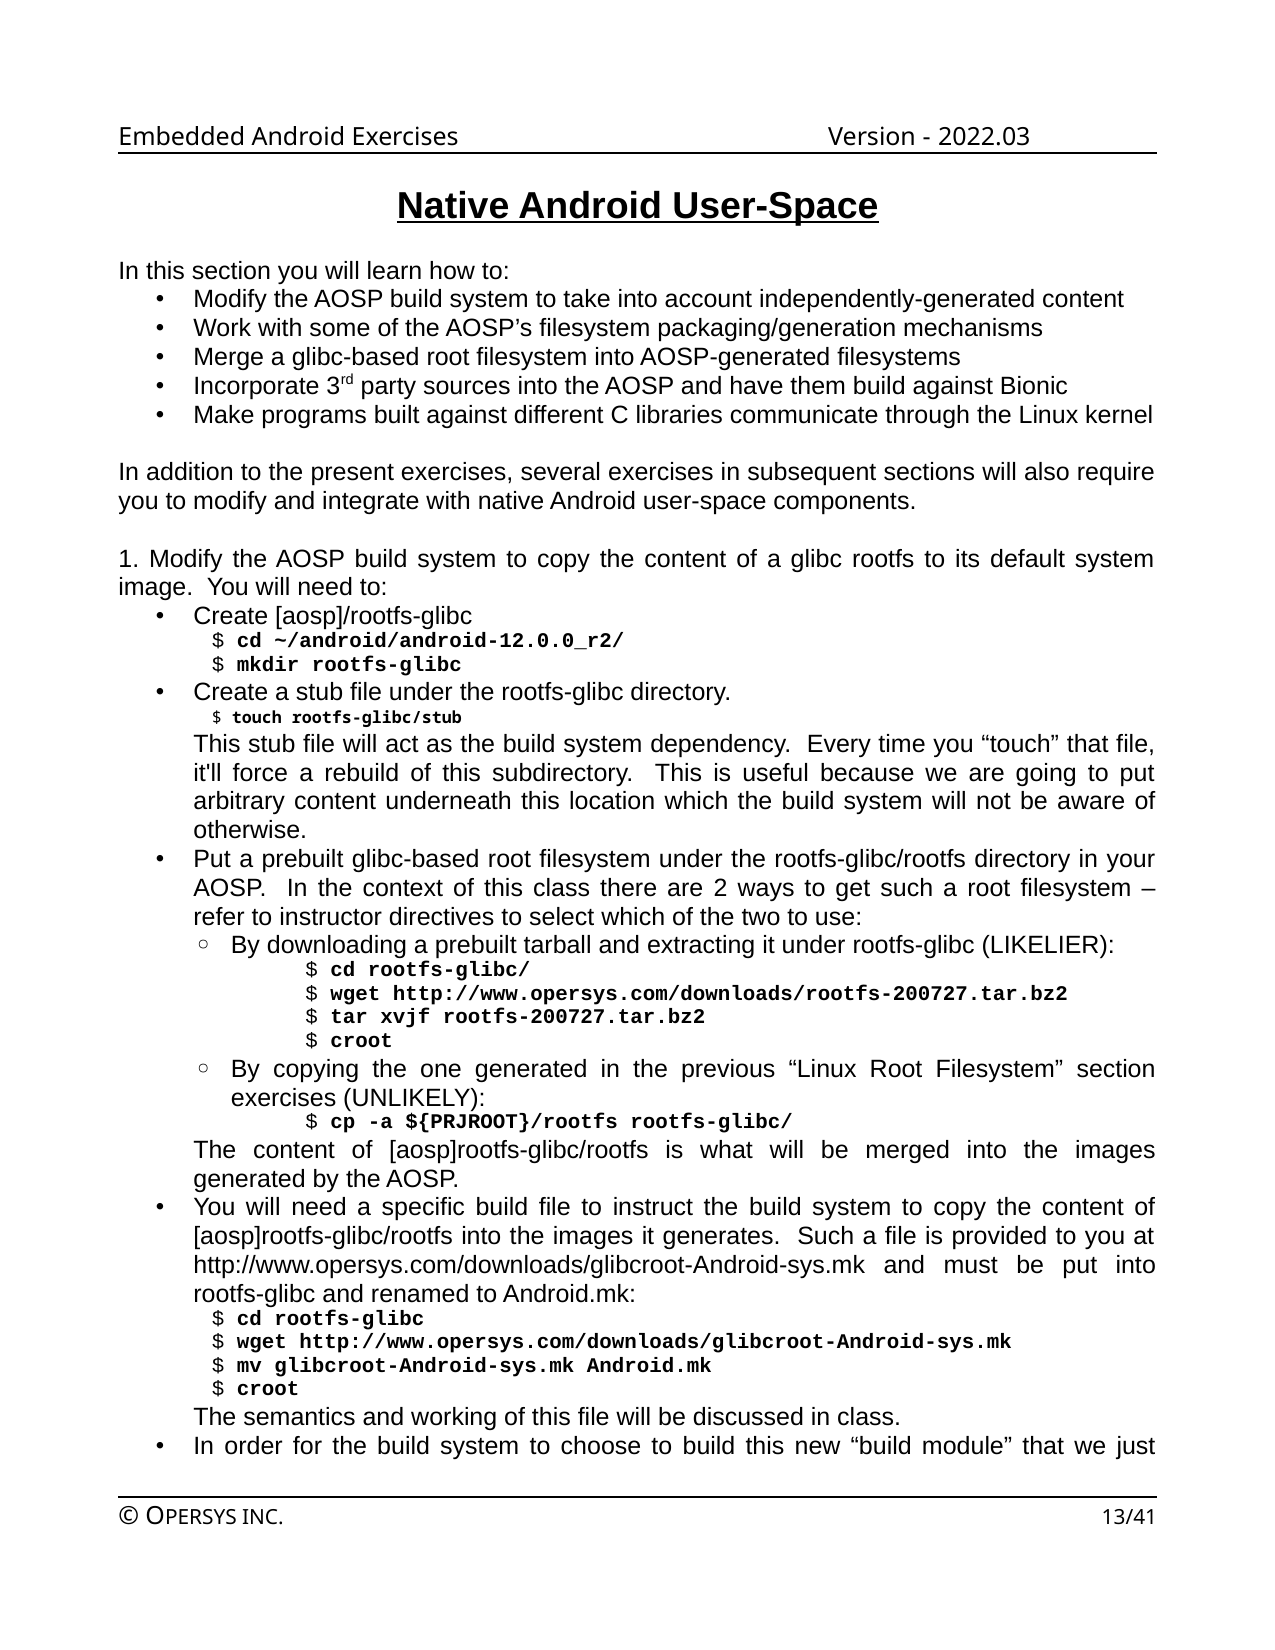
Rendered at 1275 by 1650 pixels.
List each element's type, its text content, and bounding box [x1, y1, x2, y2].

list By copying the one generated in the previous “Linux Root Filesystem” section exercises (UNLIKELY): [193, 1054, 1157, 1111]
list Modify the AOSP build system to take into account independently-generated content [156, 284, 1157, 313]
list Merge a glibc-based root filesystem into AOSP-generated filesystems [156, 342, 1157, 371]
list Work with some of the AOSP’s filesystem packaging/generation mechanisms [156, 313, 1157, 342]
list Put a prebuilt glibc-based root filesystem under the rootfs-glibc/rootfs directory in your AOSP. In the context of this class there are 2 ways to get such a root filesystem – refer to instructor directives to select which of the two to use: [156, 844, 1157, 930]
list You will need a specific build file to instruct the build system to copy the content of [aosp]rootfs-glibc/rootfs into the images it generates. Such a file is provided to you at http://www.opersys.com/downloads/glibcroot-Android-sys.mk and must be put into rootfs-glibc and renamed to Android.mk: [156, 1192, 1157, 1307]
list Make programs built against different C libraries communicate through the Linux kernel [156, 400, 1157, 429]
text The content of [aosp]rootfs-glibc/rootfs is what will be merged into the images generated by the AOSP. [193, 1135, 1157, 1192]
text In this section you will learn how to: [118, 256, 1157, 284]
text This stub file will act as the build system dependency. Every time you “touch” that file, it'll force a rebuild of this subdirectory. This is useful because we are going to put arbitrary content underneath this location which the build system will not be aware of otherwise. [193, 729, 1157, 844]
text $ cp -a ${PRJROOT}/rootfs rootfs-glibc/ [305, 1111, 1157, 1135]
list Incorporate 3rd party sources into the AOSP and have them build against Bionic [156, 371, 1157, 400]
text $ wget http://www.opersys.com/downloads/glibcroot-Android-sys.mk [212, 1331, 1157, 1355]
text 1. Modify the AOSP build system to copy the content of a glibc rootfs to its default system image. You will need to: [118, 544, 1157, 601]
text $ cd rootfs-glibc/ [305, 959, 1157, 983]
text $ mv glibcroot-Android-sys.mk Android.mk [212, 1355, 1157, 1378]
text $ cd rootfs-glibc [212, 1307, 1157, 1331]
text Native Android User-Space [118, 184, 1157, 227]
text In addition to the present exercises, several exercises in subsequent sections will also require you to modify and integrate with native Android user-space components. [118, 457, 1157, 515]
text $ cd ~/android/android-12.0.0_r2/ [212, 630, 1157, 654]
text $ mkdir rootfs-glibc [212, 654, 1157, 677]
text The semantics and working of this file will be discussed in class. [193, 1402, 1157, 1431]
list Create [aosp]/rootfs-glibc [156, 601, 1157, 630]
text $ wget http://www.opersys.com/downloads/rootfs-200727.tar.bz2 [305, 983, 1157, 1006]
text $ tar xvjf rootfs-200727.tar.bz2 [305, 1006, 1157, 1030]
list By downloading a prebuilt tarball and extracting it under rootfs-glibc (LIKELIER): [193, 930, 1157, 959]
list In order for the build system to choose to build this new “build module” that we just [156, 1431, 1157, 1460]
text $ croot [305, 1030, 1157, 1054]
text $ touch rootfs-glibc/stub [212, 706, 1157, 729]
text $ croot [212, 1378, 1157, 1402]
list Create a stub file under the rootfs-glibc directory. [156, 677, 1157, 706]
